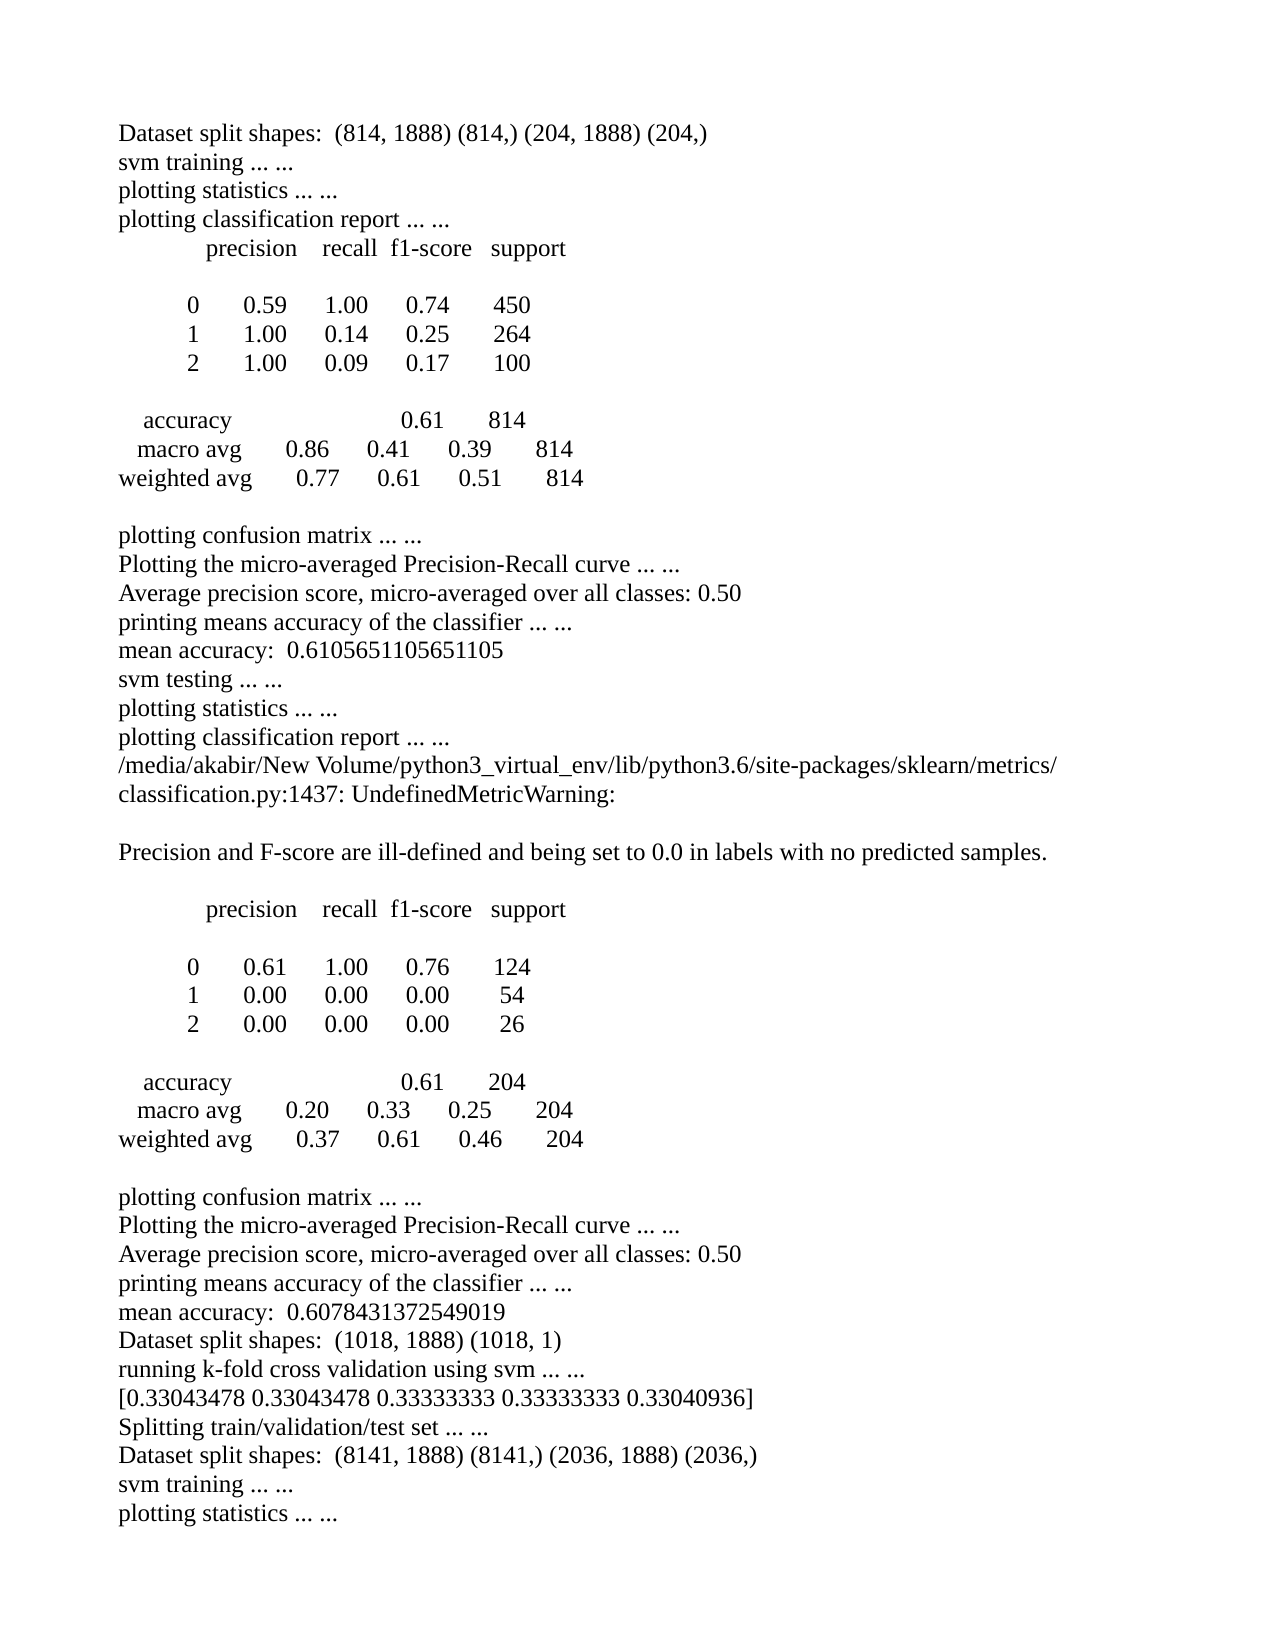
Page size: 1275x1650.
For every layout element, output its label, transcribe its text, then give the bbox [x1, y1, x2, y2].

text plotting confusion matrix ... ... [118, 521, 1157, 549]
text 1 1.00 0.14 0.25 264 [118, 319, 1157, 348]
text 2 0.00 0.00 0.00 26 [118, 1009, 1157, 1038]
text plotting statistics ... ... [118, 176, 1157, 204]
text macro avg 0.20 0.33 0.25 204 [118, 1096, 1157, 1124]
text svm training ... ... [118, 1469, 1157, 1498]
text printing means accuracy of the classifier ... ... [118, 1268, 1157, 1297]
text 1 0.00 0.00 0.00 54 [118, 981, 1157, 1009]
text Average precision score, micro-averaged over all classes: 0.50 [118, 1239, 1157, 1268]
text Plotting the micro-averaged Precision-Recall curve ... ... [118, 1211, 1157, 1239]
text /media/akabir/New Volume/python3_virtual_env/lib/python3.6/site-packages/sklearn/metrics/classification.py:1437: UndefinedMetricWarning: [118, 751, 1157, 808]
text running k-fold cross validation using svm ... ... [118, 1354, 1157, 1383]
text svm training ... ... [118, 147, 1157, 176]
text weighted avg 0.37 0.61 0.46 204 [118, 1124, 1157, 1153]
text [0.33043478 0.33043478 0.33333333 0.33333333 0.33040936] [118, 1383, 1157, 1412]
text plotting statistics ... ... [118, 693, 1157, 722]
text Plotting the micro-averaged Precision-Recall curve ... ... [118, 549, 1157, 578]
text precision recall f1-score support [118, 894, 1157, 923]
text mean accuracy: 0.6078431372549019 [118, 1297, 1157, 1326]
text printing means accuracy of the classifier ... ... [118, 607, 1157, 636]
text Splitting train/validation/test set ... ... [118, 1412, 1157, 1441]
text mean accuracy: 0.6105651105651105 [118, 636, 1157, 664]
text plotting statistics ... ... [118, 1498, 1157, 1527]
text svm testing ... ... [118, 664, 1157, 693]
text 0 0.59 1.00 0.74 450 [118, 291, 1157, 319]
text Average precision score, micro-averaged over all classes: 0.50 [118, 578, 1157, 607]
text 2 1.00 0.09 0.17 100 [118, 348, 1157, 377]
text plotting classification report ... ... [118, 204, 1157, 233]
text precision recall f1-score support [118, 233, 1157, 262]
text plotting classification report ... ... [118, 722, 1157, 751]
text weighted avg 0.77 0.61 0.51 814 [118, 463, 1157, 492]
text Precision and F-score are ill-defined and being set to 0.0 in labels with no predicted samples. [118, 837, 1157, 866]
text macro avg 0.86 0.41 0.39 814 [118, 434, 1157, 463]
text Dataset split shapes: (814, 1888) (814,) (204, 1888) (204,) [118, 118, 1157, 147]
text Dataset split shapes: (1018, 1888) (1018, 1) [118, 1326, 1157, 1354]
text accuracy 0.61 814 [118, 406, 1157, 434]
text Dataset split shapes: (8141, 1888) (8141,) (2036, 1888) (2036,) [118, 1441, 1157, 1469]
text accuracy 0.61 204 [118, 1067, 1157, 1096]
text 0 0.61 1.00 0.76 124 [118, 952, 1157, 981]
text plotting confusion matrix ... ... [118, 1182, 1157, 1211]
